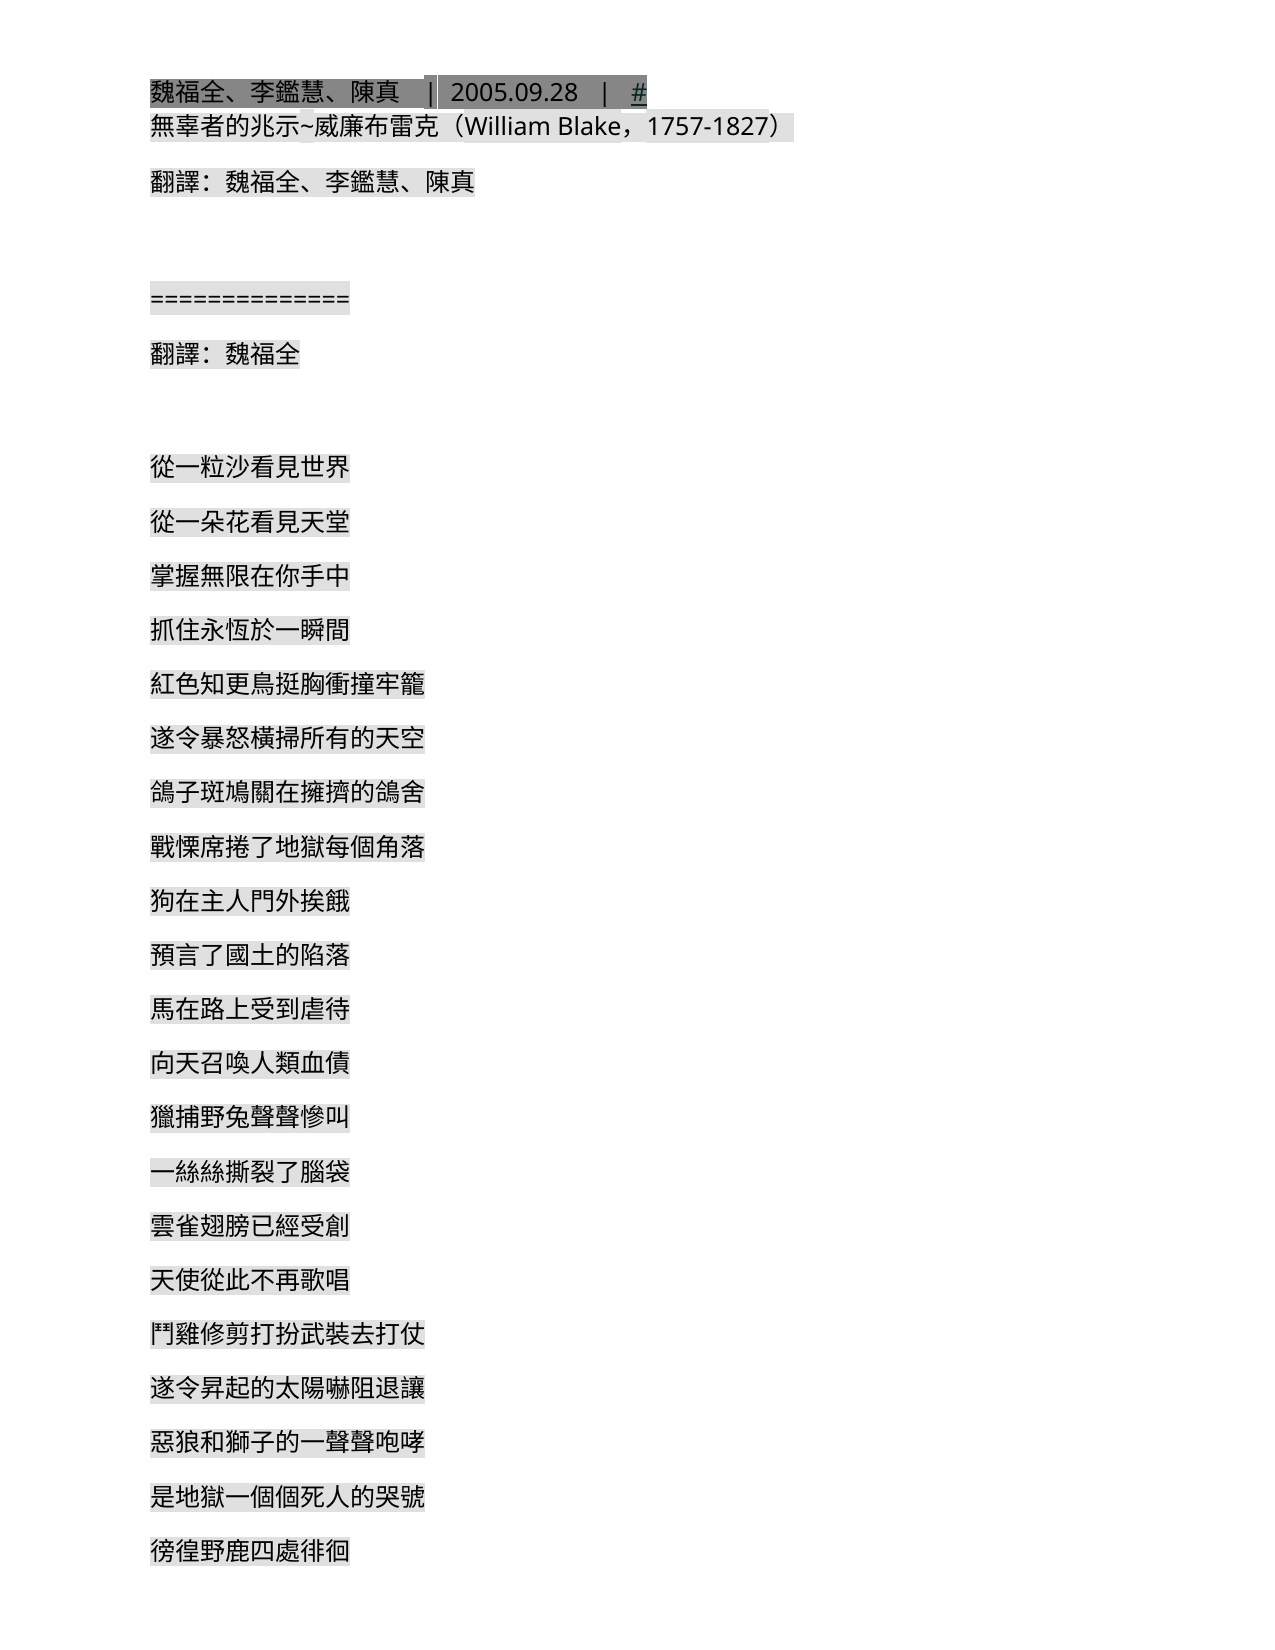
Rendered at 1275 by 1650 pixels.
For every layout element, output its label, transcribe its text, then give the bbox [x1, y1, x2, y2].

text 鴿子斑鳩關在擁擠的鴿舍 [150, 779, 1125, 808]
text 紅色知更鳥挺胸衝撞牢籠 [150, 670, 1125, 699]
text 徬徨野鹿四處徘徊 [150, 1537, 1125, 1566]
text 從一朵花看見天堂 [150, 508, 1125, 537]
text 預言了國土的陷落 [150, 941, 1125, 970]
text 鬥雞修剪打扮武裝去打仗 [150, 1320, 1125, 1349]
text 掌握無限在你手中 [150, 562, 1125, 591]
text 向天召喚人類血債 [150, 1049, 1125, 1079]
text 獵捕野兔聲聲慘叫 [150, 1104, 1125, 1133]
text 戰慄席捲了地獄每個角落 [150, 833, 1125, 862]
text 天使從此不再歌唱 [150, 1266, 1125, 1295]
text 雲雀翅膀已經受創 [150, 1212, 1125, 1241]
text 魏福全、李鑑慧、陳真 | 2005.09.28 | # [150, 75, 1125, 109]
text 是地獄一個個死人的哭號 [150, 1483, 1125, 1512]
text 翻譯：魏福全、李鑑慧、陳真 [150, 168, 1125, 197]
text 一絲絲撕裂了腦袋 [150, 1158, 1125, 1187]
text 遂令暴怒橫掃所有的天空 [150, 724, 1125, 754]
text 遂令昇起的太陽嚇阻退讓 [150, 1374, 1125, 1404]
text 無辜者的兆示~威廉布雷克（William Blake，1757-1827） [150, 109, 1125, 143]
text 從一粒沙看見世界 [150, 454, 1125, 483]
text 翻譯：魏福全 [150, 340, 1125, 369]
text 惡狼和獅子的一聲聲咆哮 [150, 1429, 1125, 1458]
text 狗在主人門外挨餓 [150, 887, 1125, 916]
text 馬在路上受到虐待 [150, 995, 1125, 1024]
text 抓住永恆於一瞬間 [150, 616, 1125, 645]
text ============== [150, 281, 1125, 315]
